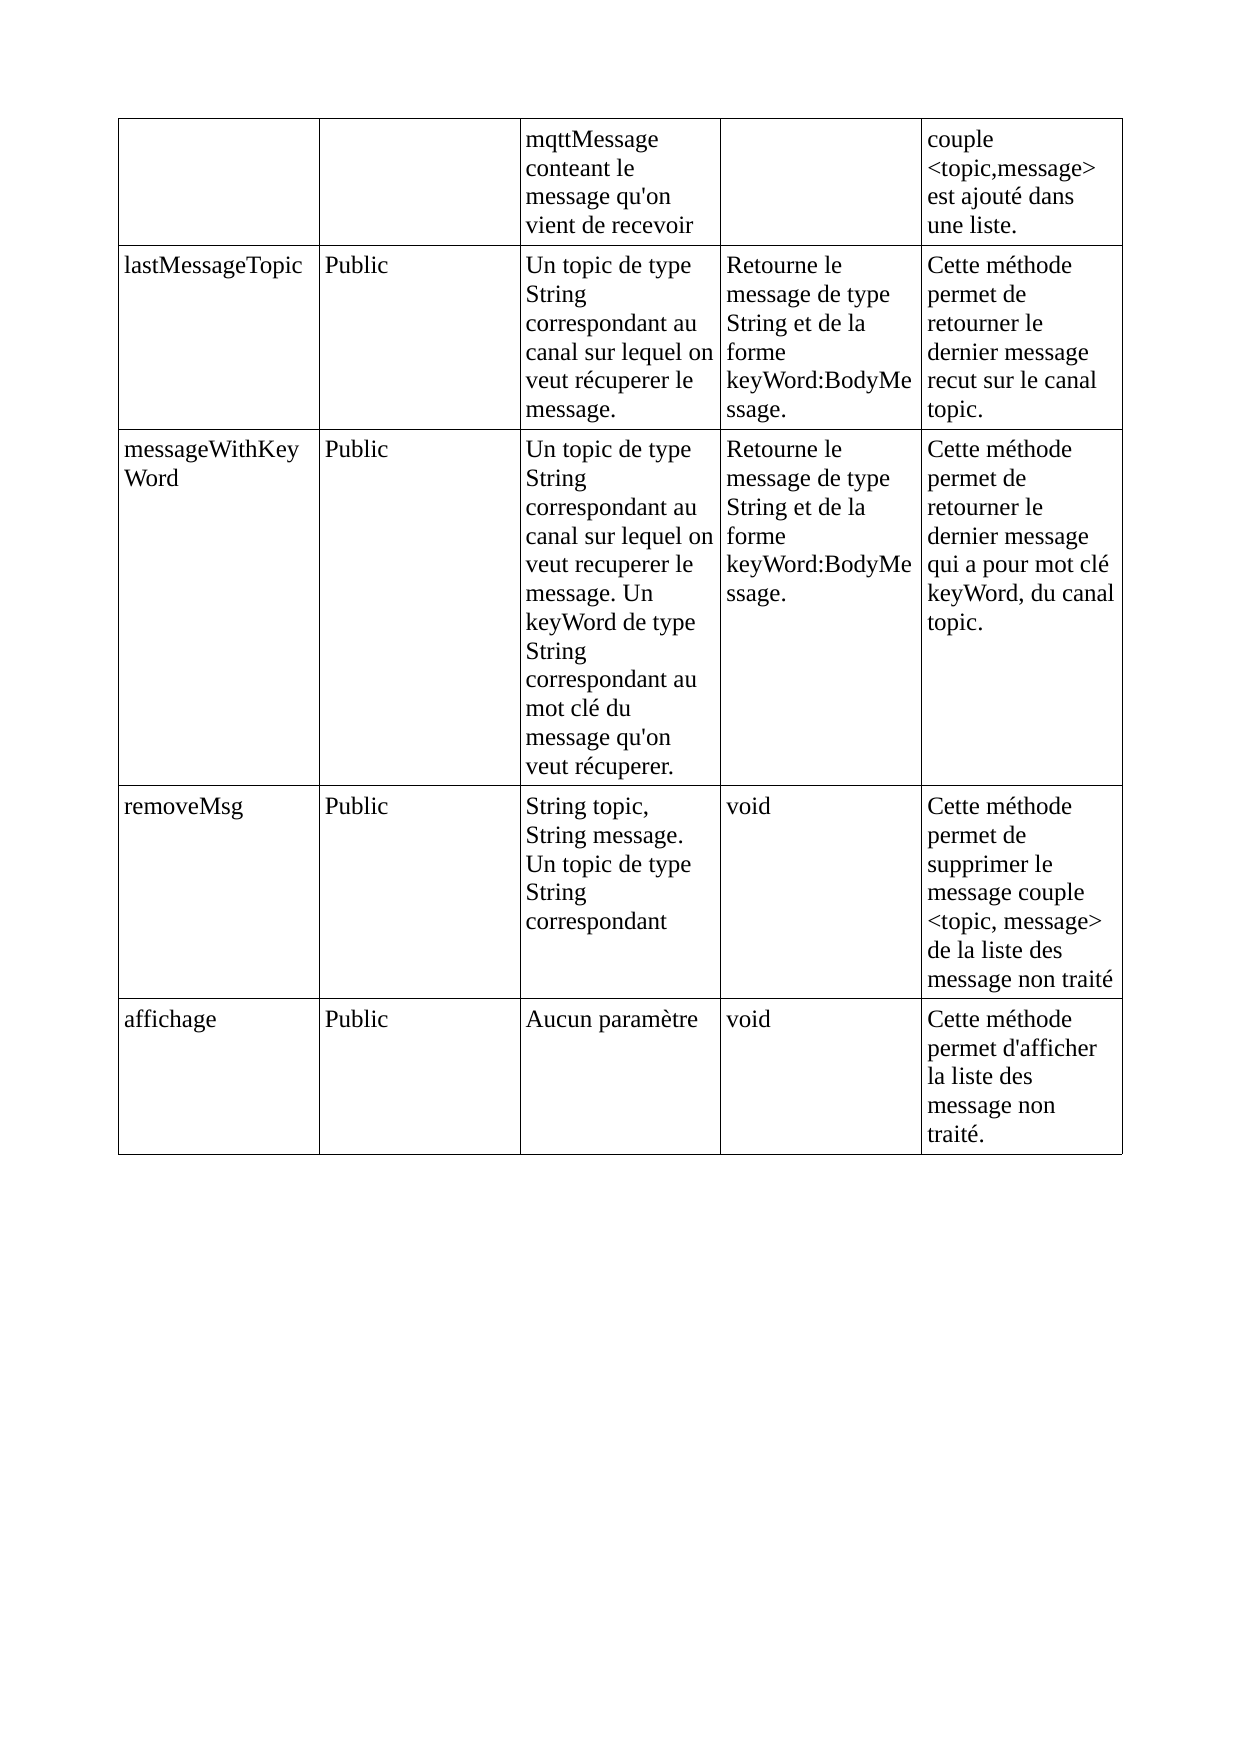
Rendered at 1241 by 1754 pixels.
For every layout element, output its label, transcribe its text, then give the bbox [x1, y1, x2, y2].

table_cell [721, 119, 921, 245]
table_cell Un topic de type String correspondant au canal sur lequel on veut recuperer le message. Un keyWord de type String correspondant au mot clé du message qu'on veut récuperer. [521, 430, 720, 785]
table_cell Cette méthode permet de retourner le dernier message qui a pour mot clé keyWord, du canal topic. [922, 430, 1122, 785]
table_cell Cette méthode permet de retourner le dernier message recut sur le canal topic. [922, 246, 1122, 429]
table_cell lastMessageTopic [119, 246, 319, 429]
table_cell Public [320, 786, 520, 998]
table_cell Cette méthode permet d'afficher la liste des message non traité. [922, 999, 1122, 1153]
table_cell Retourne le message de type String et de la forme keyWord:BodyMessage. [721, 430, 921, 785]
table_cell messageWithKeyWord [119, 430, 319, 785]
table_cell Cette méthode permet de supprimer le message couple <topic, message> de la liste des message non traité [922, 786, 1122, 998]
table_cell couple <topic,message> est ajouté dans une liste. [922, 119, 1122, 245]
table_cell Aucun paramètre [521, 999, 720, 1153]
table_cell affichage [119, 999, 319, 1153]
table_cell removeMsg [119, 786, 319, 998]
table_cell Public [320, 999, 520, 1153]
table_cell [119, 119, 319, 245]
table_cell String topic, String message. Un topic de type String correspondant [521, 786, 720, 998]
table_cell void [721, 786, 921, 998]
table_cell [320, 119, 520, 245]
table_cell Un topic de type String correspondant au canal sur lequel on veut récuperer le message. [521, 246, 720, 429]
table_cell void [721, 999, 921, 1153]
table_cell Retourne le message de type String et de la forme keyWord:BodyMessage. [721, 246, 921, 429]
table_cell mqttMessage conteant le message qu'on vient de recevoir [521, 119, 720, 245]
table_cell Public [320, 246, 520, 429]
table_cell Public [320, 430, 520, 785]
